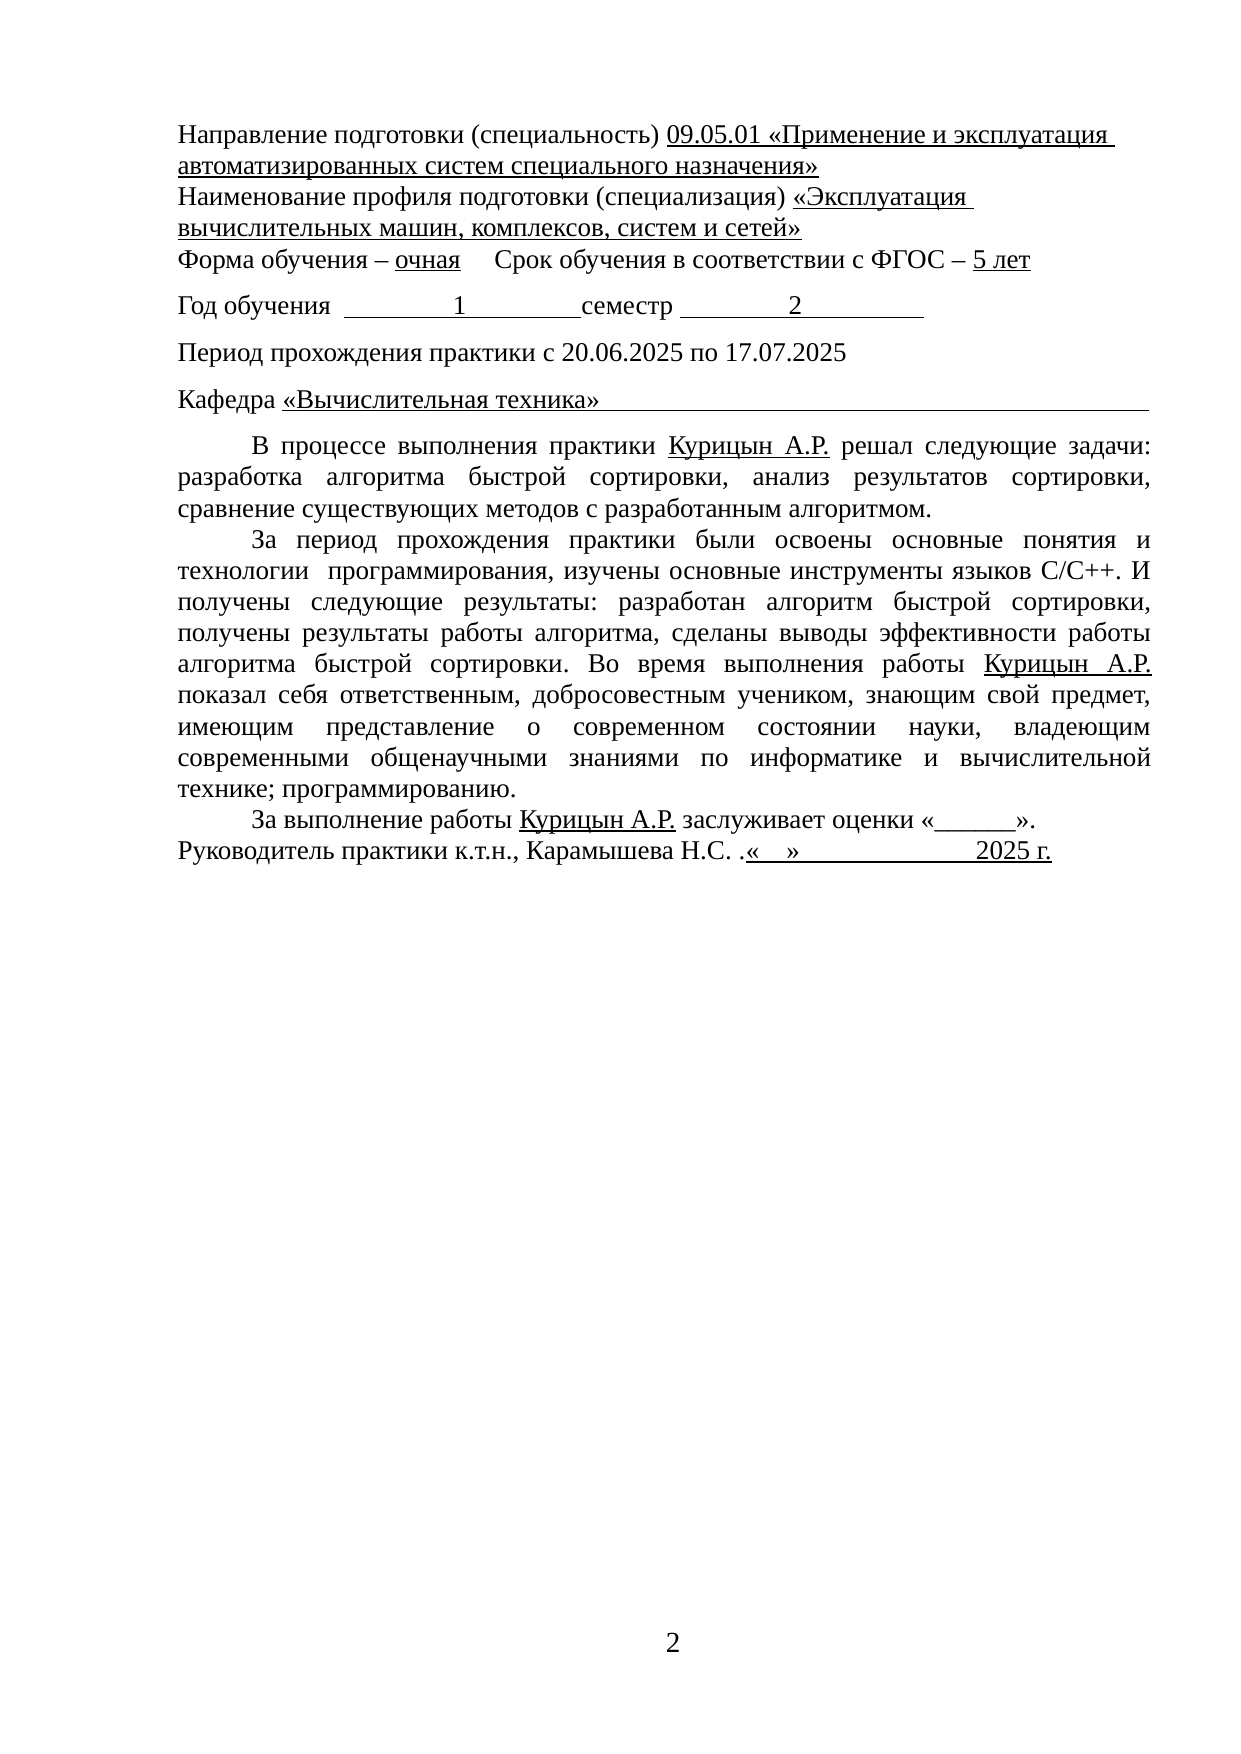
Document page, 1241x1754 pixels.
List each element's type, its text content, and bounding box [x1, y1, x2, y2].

text Наименование профиля подготовки (специализация) «Эксплуатация вычислительных машин, комплексов, систем и сетей» [177, 180, 1152, 243]
subtitle Направление подготовки (специальность) 09.05.01 «Применение и эксплуатация автоматизированных систем специального назначения» [177, 118, 1152, 180]
text Год обучения 1 семестр 2 [177, 289, 1152, 321]
text Форма обучения – очная Срок обучения в соответствии с ФГОС – 5 лет [177, 243, 1152, 274]
subtitle За период прохождения практики были освоены основные понятия и технологии программирования, изучены основные инструменты языков С/С++. И получены следующие результаты: разработан алгоритм быстрой сортировки, получены результаты работы алгоритма, сделаны выводы эффективности работы алгоритма быстрой сортировки. Во время выполнения работы Курицын А.Р. показал себя ответственным, добросовестным учеником, знающим свой предмет, имеющим представление о современном состоянии науки, владеющим современными общенаучными знаниями по информатике и вычислительной технике; программированию. [177, 523, 1152, 803]
subtitle Руководитель практики к.т.н., Карамышева Н.С. .« »_____________2025 г. [177, 834, 1152, 865]
subtitle Кафедра «Вычислительная техника» [177, 383, 1152, 414]
subtitle В процессе выполнения практики Курицын А.Р. решал следующие задачи: разработка алгоритма быстрой сортировки, анализ результатов сортировки, сравнение существующих методов с разработанным алгоритмом. [177, 429, 1152, 523]
subtitle За выполнение работы Курицын А.Р. заслуживает оценки «______». [177, 803, 1152, 834]
subtitle Период прохождения практики с 20.06.2025 по 17.07.2025 [177, 336, 1152, 367]
